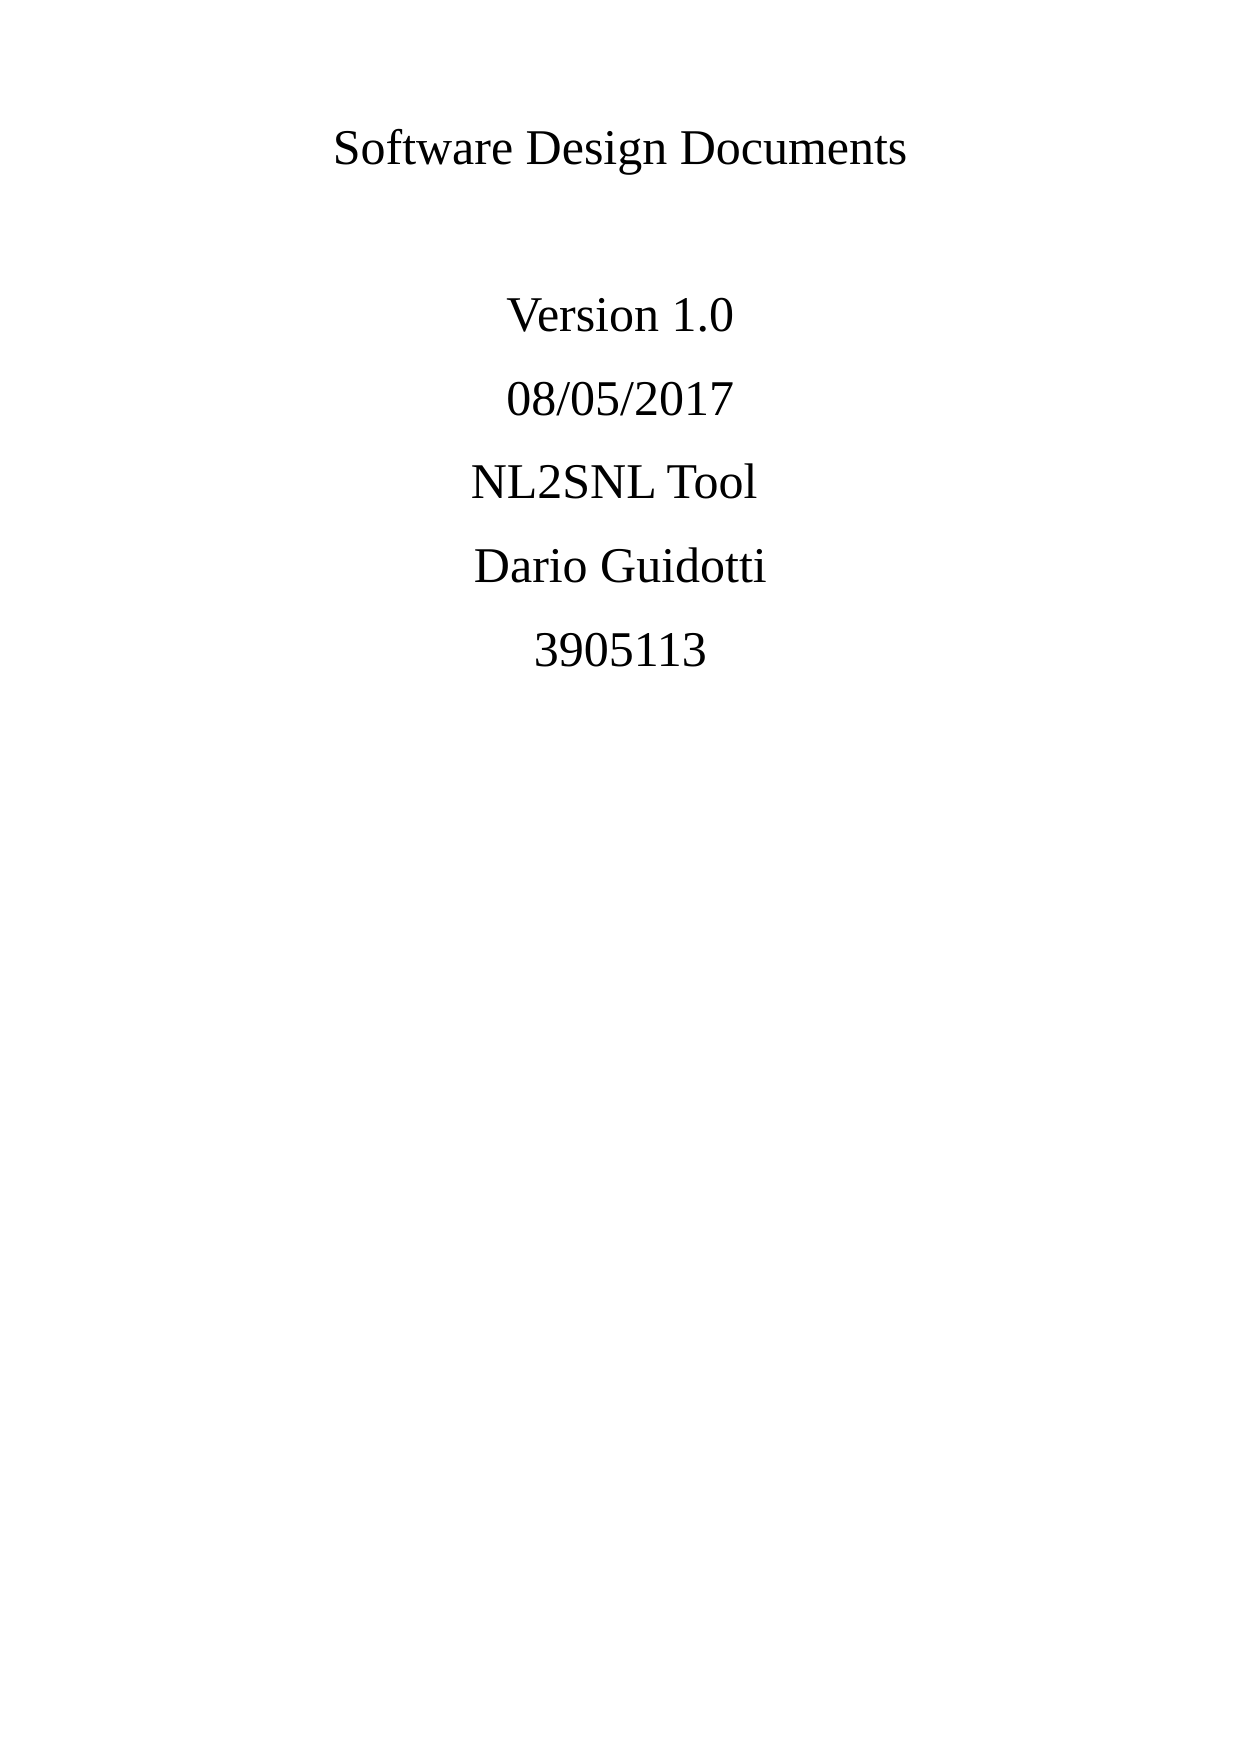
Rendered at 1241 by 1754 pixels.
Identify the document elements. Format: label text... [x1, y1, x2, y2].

text Software Design Documents [118, 118, 1122, 176]
text NL2SNL Tool [118, 452, 1122, 510]
text Dario Guidotti [118, 536, 1122, 593]
text Version 1.0 [118, 285, 1122, 343]
text 08/05/2017 [118, 369, 1122, 426]
text 3905113 [118, 619, 1122, 677]
